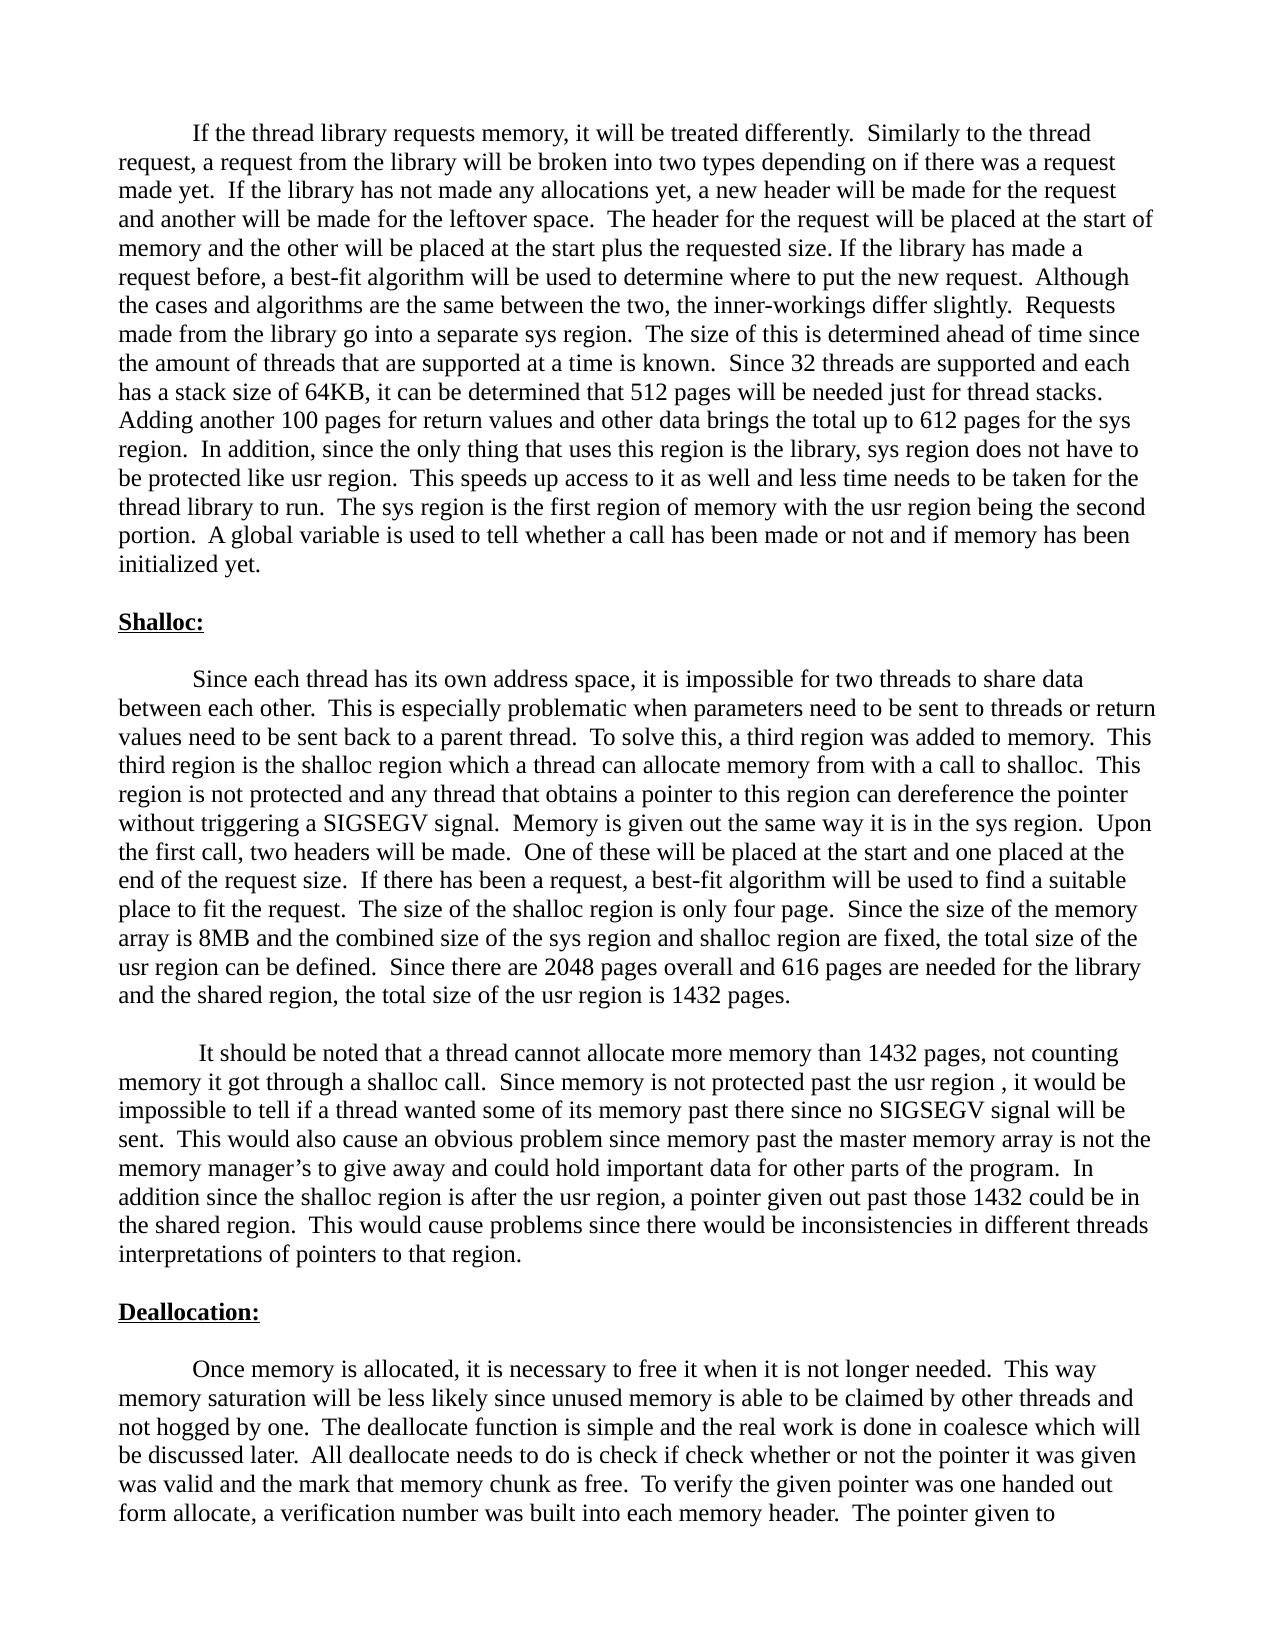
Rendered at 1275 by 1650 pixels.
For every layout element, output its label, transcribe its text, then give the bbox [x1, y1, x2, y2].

text Once memory is allocated, it is necessary to free it when it is not longer needed. This way memory saturation will be less likely since unused memory is able to be claimed by other threads and not hogged by one. The deallocate function is simple and the real work is done in coalesce which will be discussed later. All deallocate needs to do is check if check whether or not the pointer it was given was valid and the mark that memory chunk as free. To verify the given pointer was one handed out form allocate, a verification number was built into each memory header. The pointer given to [118, 1354, 1157, 1527]
text If the thread library requests memory, it will be treated differently. Similarly to the thread request, a request from the library will be broken into two types depending on if there was a request made yet. If the library has not made any allocations yet, a new header will be made for the request and another will be made for the leftover space. The header for the request will be placed at the start of memory and the other will be placed at the start plus the requested size. If the library has made a request before, a best-fit algorithm will be used to determine where to put the new request. Although the cases and algorithms are the same between the two, the inner-workings differ slightly. Requests made from the library go into a separate sys region. The size of this is determined ahead of time since the amount of threads that are supported at a time is known. Since 32 threads are supported and each has a stack size of 64KB, it can be determined that 512 pages will be needed just for thread stacks. Adding another 100 pages for return values and other data brings the total up to 612 pages for the sys region. In addition, since the only thing that uses this region is the library, sys region does not have to be protected like usr region. This speeds up access to it as well and less time needs to be taken for the thread library to run. The sys region is the first region of memory with the usr region being the second portion. A global variable is used to tell whether a call has been made or not and if memory has been initialized yet. [118, 118, 1157, 578]
text It should be noted that a thread cannot allocate more memory than 1432 pages, not counting memory it got through a shalloc call. Since memory is not protected past the usr region , it would be impossible to tell if a thread wanted some of its memory past there since no SIGSEGV signal will be sent. This would also cause an obvious problem since memory past the master memory array is not the memory manager’s to give away and could hold important data for other parts of the program. In addition since the shalloc region is after the usr region, a pointer given out past those 1432 could be in the shared region. This would cause problems since there would be inconsistencies in different threads interpretations of pointers to that region. [118, 1038, 1157, 1268]
text Since each thread has its own address space, it is impossible for two threads to share data between each other. This is especially problematic when parameters need to be sent to threads or return values need to be sent back to a parent thread. To solve this, a third region was added to memory. This third region is the shalloc region which a thread can allocate memory from with a call to shalloc. This region is not protected and any thread that obtains a pointer to this region can dereference the pointer without triggering a SIGSEGV signal. Memory is given out the same way it is in the sys region. Upon the first call, two headers will be made. One of these will be placed at the start and one placed at the end of the request size. If there has been a request, a best-fit algorithm will be used to find a suitable place to fit the request. The size of the shalloc region is only four page. Since the size of the memory array is 8MB and the combined size of the sys region and shalloc region are fixed, the total size of the usr region can be defined. Since there are 2048 pages overall and 616 pages are needed for the library and the shared region, the total size of the usr region is 1432 pages. [118, 664, 1157, 1009]
text Shalloc: [118, 607, 1157, 636]
text Deallocation: [118, 1297, 1157, 1326]
